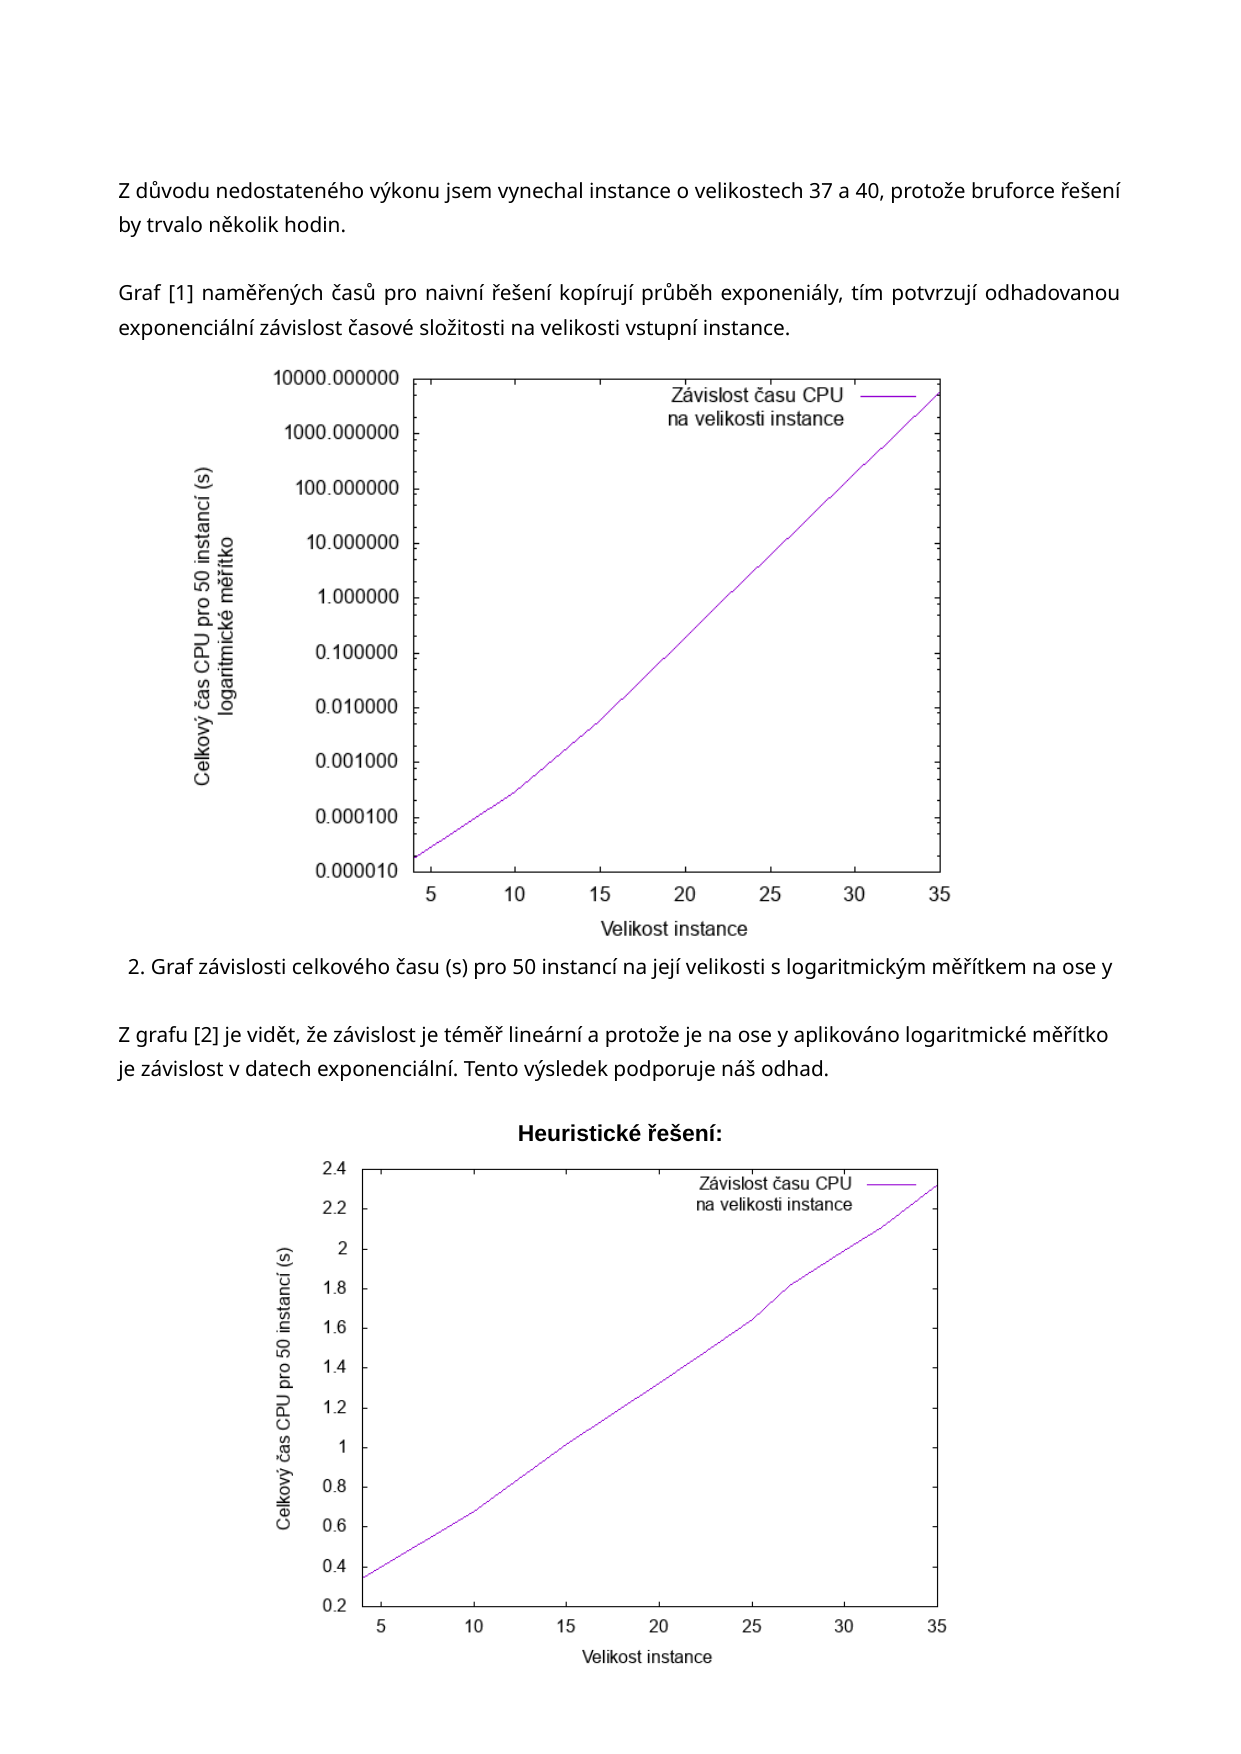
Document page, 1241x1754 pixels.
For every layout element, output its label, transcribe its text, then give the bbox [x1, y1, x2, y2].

text 2. Graf závislosti celkového času (s) pro 50 instancí na její velikosti s logaritmickým měřítkem na ose y [118, 347, 1122, 981]
text Z grafu [2] je vidět, že závislost je téměř lineární a protože je na ose y aplikováno logaritmické měřítko je závislost v datech exponenciální. Tento výsledek podporuje náš odhad. [118, 1020, 1122, 1083]
picture [270, 1147, 971, 1673]
text Graf [1] naměřených časů pro naivní řešení kopírují průběh exponeniály, tím potvrzují odhadovanou exponenciální závislost časové složitosti na velikosti vstupní instance. [118, 278, 1122, 341]
text Heuristické řešení: [118, 1120, 1122, 1146]
text Z důvodu nedostateného výkonu jsem vynechal instance o velikostech 37 a 40, protože bruforce řešení by trvalo několik hodin. [118, 176, 1122, 239]
picture [187, 354, 978, 947]
